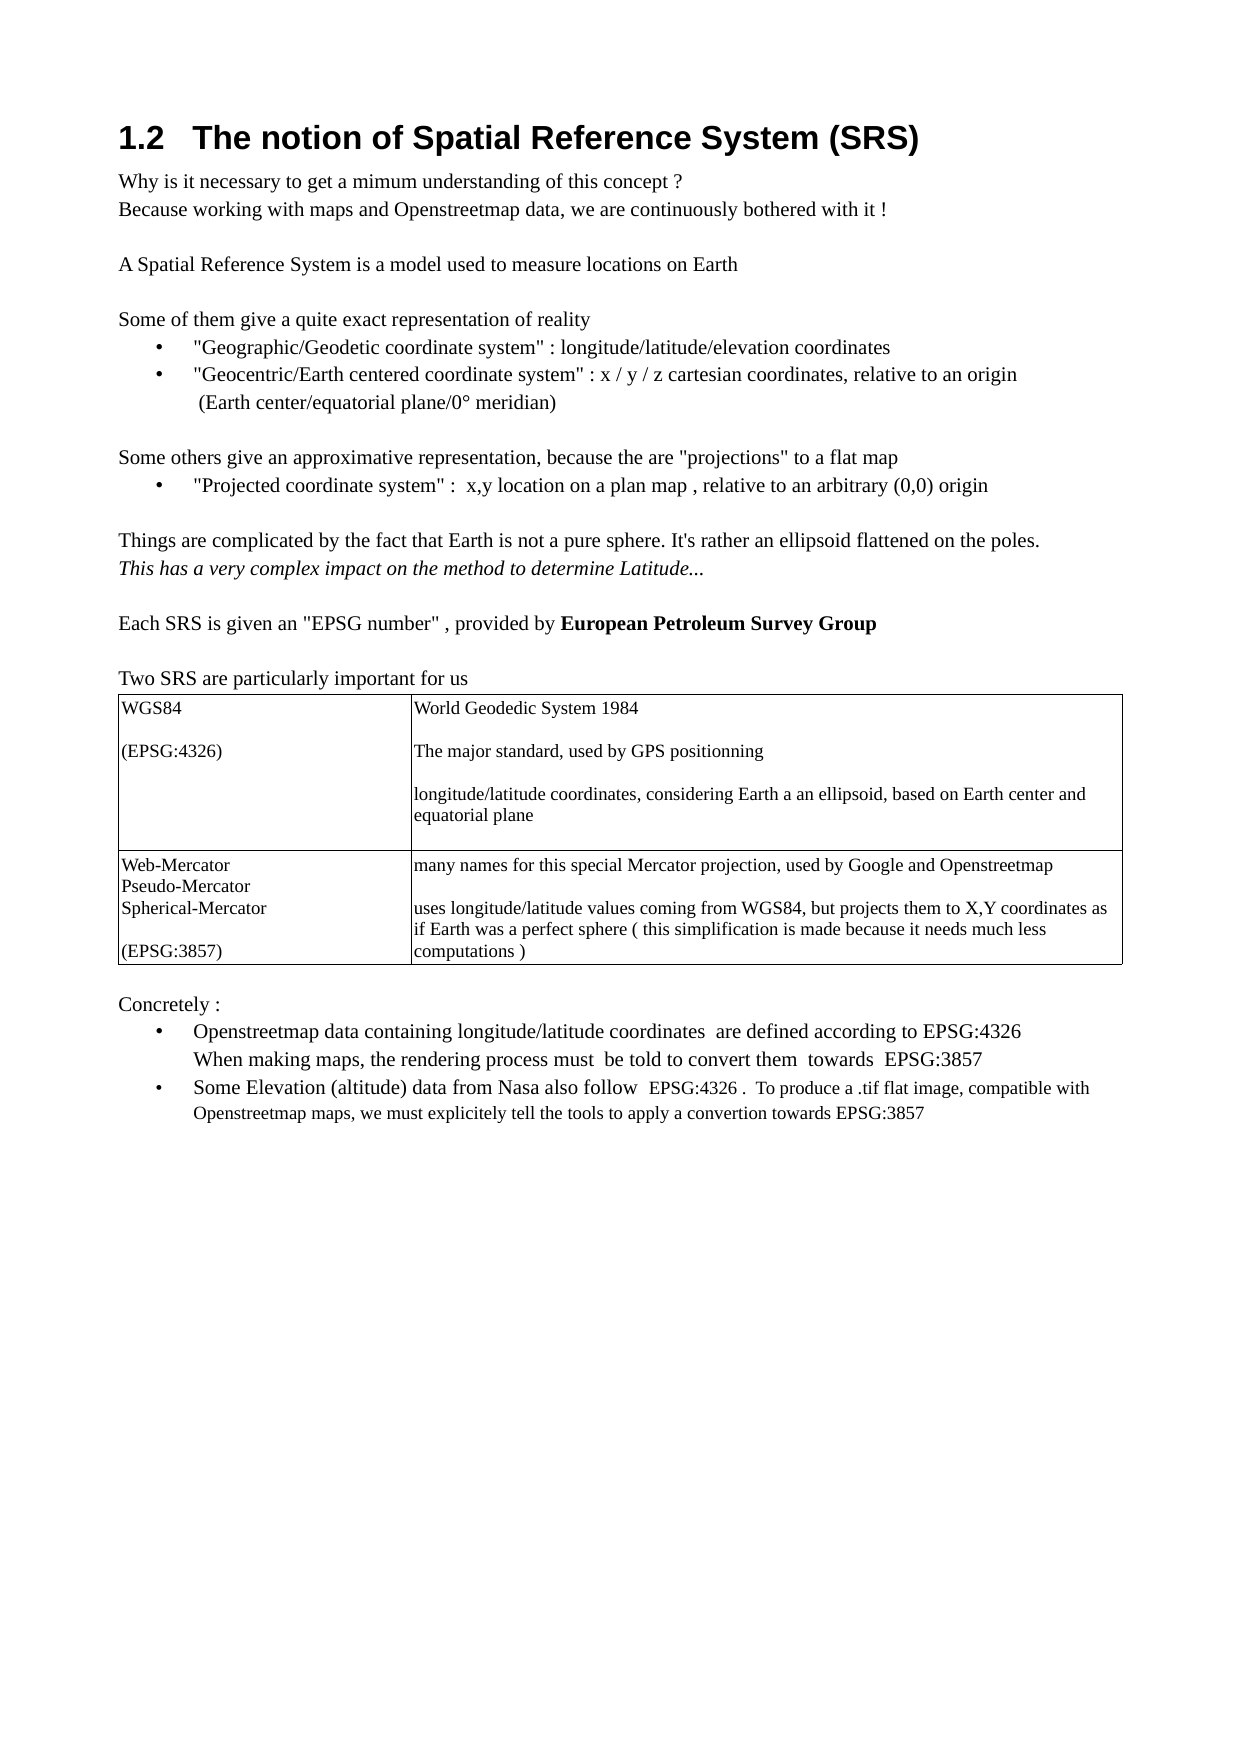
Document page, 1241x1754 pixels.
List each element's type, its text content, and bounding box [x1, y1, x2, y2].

table_header World Geodedic System 1984 The major standard, used by GPS positionning longitude/latitude coordinates, considering Earth a an ellipsoid, based on Earth center and equatorial plane [412, 695, 1122, 850]
text Things are complicated by the fact that Earth is not a pure sphere. It's rather an ellipsoid flattened on the poles. This has a very complex impact on the method to determine Latitude... [118, 528, 1122, 607]
text A Spatial Reference System is a model used to measure locations on Earth [118, 252, 1122, 276]
table_cell many names for this special Mercator projection, used by Google and Openstreetmap uses longitude/latitude values coming from WGS84, but projects them to X,Y coordinates as if Earth was a perfect sphere ( this simplification is made because it needs much less computations ) [412, 851, 1122, 964]
table_cell Web-Mercator Pseudo-Mercator Spherical-Mercator (EPSG:3857) [119, 851, 411, 964]
table_header WGS84 (EPSG:4326) [119, 695, 411, 850]
list "Geocentric/Earth centered coordinate system" : x / y / z cartesian coordinates, relative to an origin (Earth center/equatorial plane/0° meridian) [156, 362, 1122, 414]
subtitle The notion of Spatial Reference System (SRS) [118, 118, 1122, 157]
text Why is it necessary to get a mimum understanding of this concept ? Because working with maps and Openstreetmap data, we are continuously bothered with it ! [118, 169, 1122, 221]
text Concretely : [118, 992, 1122, 1016]
list Openstreetmap data containing longitude/latitude coordinates are defined according to EPSG:4326 When making maps, the rendering process must be told to convert them towards EPSG:3857 [156, 1019, 1122, 1071]
list "Geographic/Geodetic coordinate system" : longitude/latitude/elevation coordinates [156, 335, 1122, 359]
text Each SRS is given an "EPSG number" , provided by European Petroleum Survey Group [118, 611, 1122, 635]
list "Projected coordinate system" : x,y location on a plan map , relative to an arbitrary (0,0) origin [156, 473, 1122, 497]
text Two SRS are particularly important for us [118, 666, 1122, 690]
text Some of them give a quite exact representation of reality [118, 307, 1122, 331]
text Some others give an approximative representation, because the are "projections" to a flat map [118, 445, 1122, 469]
list Some Elevation (altitude) data from Nasa also follow EPSG:4326 . To produce a .tif flat image, compatible with Openstreetmap maps, we must explicitely tell the tools to apply a convertion towards EPSG:3857 [156, 1075, 1122, 1123]
